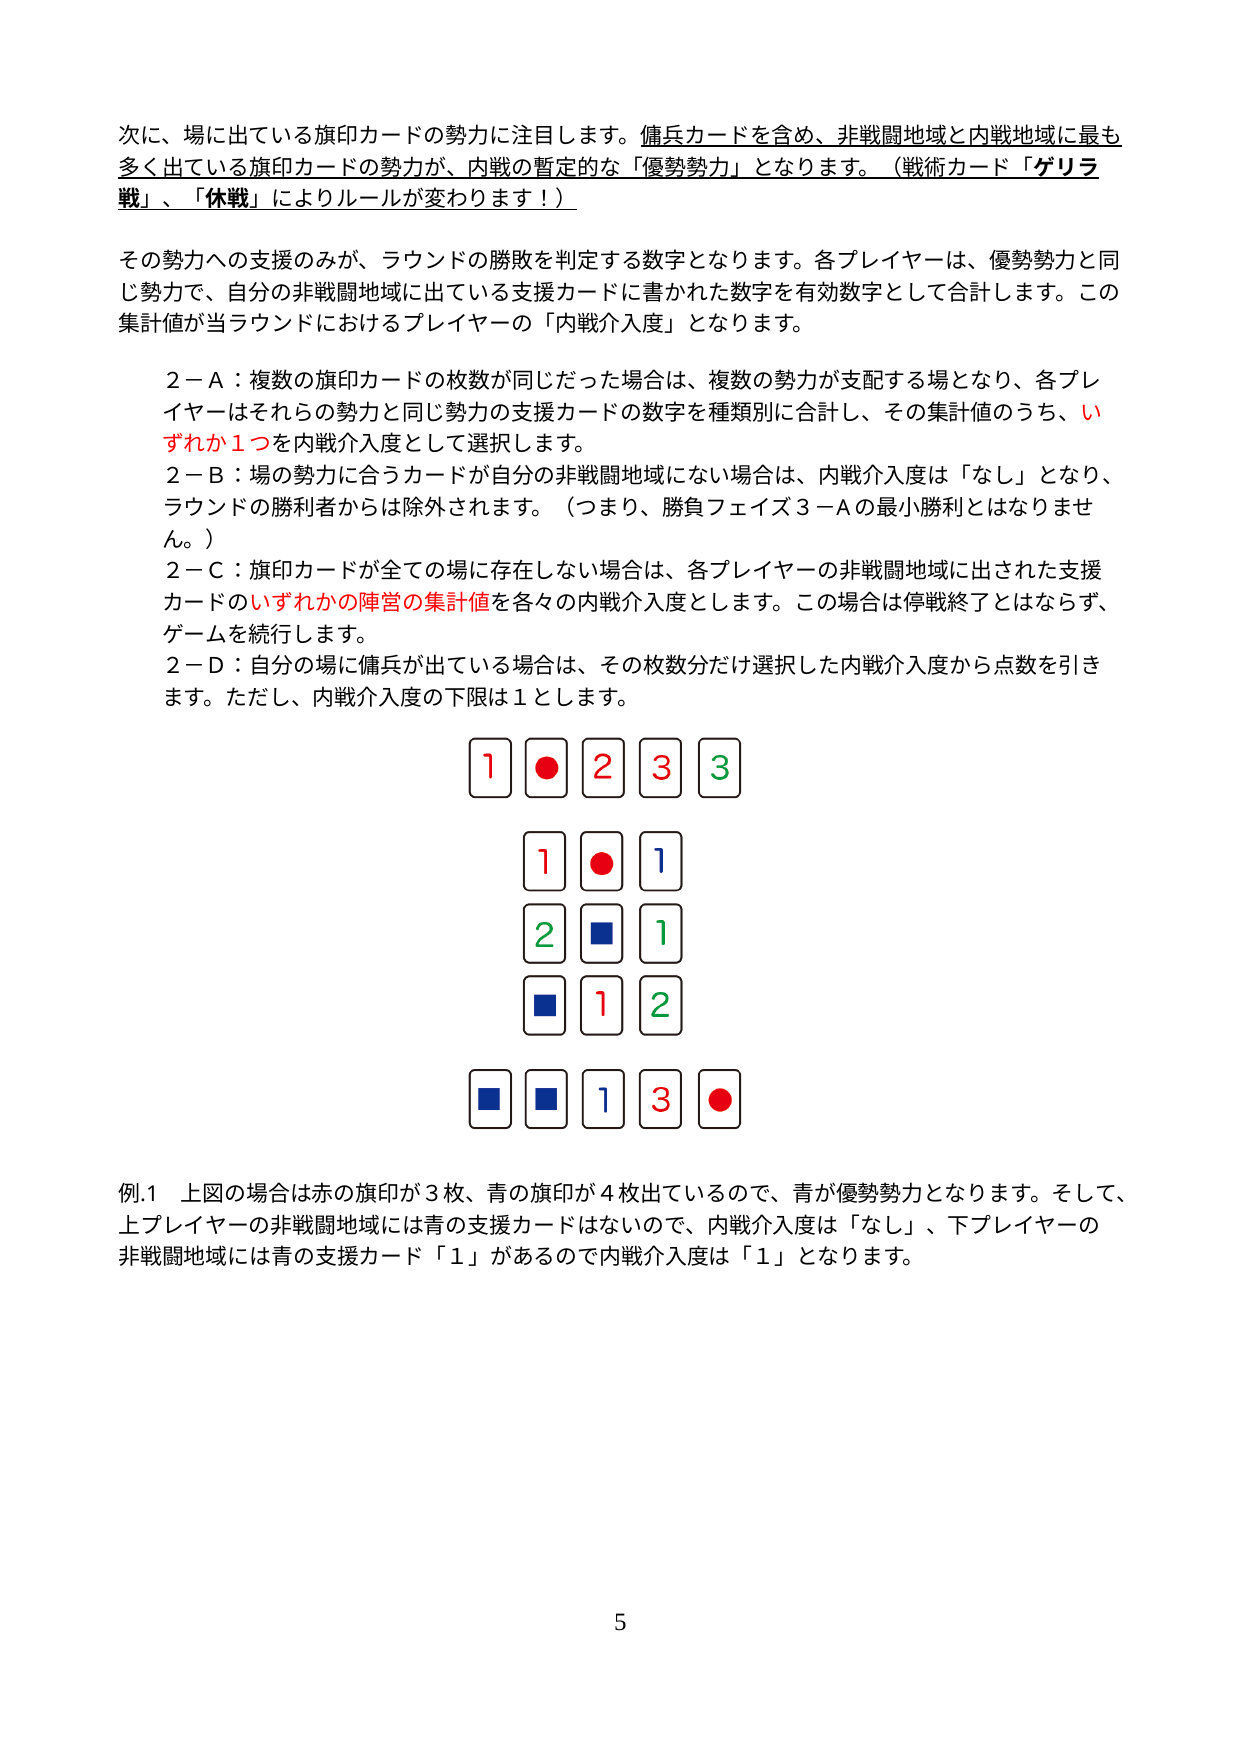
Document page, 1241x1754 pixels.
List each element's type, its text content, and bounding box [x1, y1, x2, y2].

text ２－Ｂ：場の勢力に合うカードが自分の非戦闘地域にない場合は、内戦介入度は「なし」となり、ラウンドの勝利者からは除外されます。（つまり、勝負フェイズ３－Aの最小勝利とはなりません。） [162, 458, 1122, 553]
text ２－Ａ：複数の旗印カードの枚数が同じだった場合は、複数の勢力が支配する場となり、各プレイヤーはそれらの勢力と同じ勢力の支援カードの数字を種類別に合計し、その集計値のうち、いずれか１つを内戦介入度として選択します。 [162, 363, 1122, 458]
picture [409, 716, 788, 1146]
text ２－Ｃ：旗印カードが全ての場に存在しない場合は、各プレイヤーの非戦闘地域に出された支援カードのいずれかの陣営の集計値を各々の内戦介入度とします。この場合は停戦終了とはならず、ゲームを続行します。 [162, 553, 1122, 648]
text その勢力への支援のみが、ラウンドの勝敗を判定する数字となります。各プレイヤーは、優勢勢力と同じ勢力で、自分の非戦闘地域に出ている支援カードに書かれた数字を有効数字として合計します。この集計値が当ラウンドにおけるプレイヤーの「内戦介入度」となります。 [118, 243, 1122, 338]
text 次に、場に出ている旗印カードの勢力に注目します。傭兵カードを含め、非戦闘地域と内戦地域に最も多く出ている旗印カードの勢力が、内戦の暫定的な「優勢勢力」となります。（戦術カード「ゲリラ戦」、「休戦」によりルールが変わります！） [118, 118, 1122, 213]
text 例.1 上図の場合は赤の旗印が３枚、青の旗印が４枚出ているので、青が優勢勢力となります。そして、上プレイヤーの非戦闘地域には青の支援カードはないので、内戦介入度は「なし」、下プレイヤーの非戦闘地域には青の支援カード「１」があるので内戦介入度は「１」となります。 [118, 1176, 1122, 1271]
text ２－Ｄ：自分の場に傭兵が出ている場合は、その枚数分だけ選択した内戦介入度から点数を引きます。ただし、内戦介入度の下限は１とします。 [162, 648, 1122, 712]
